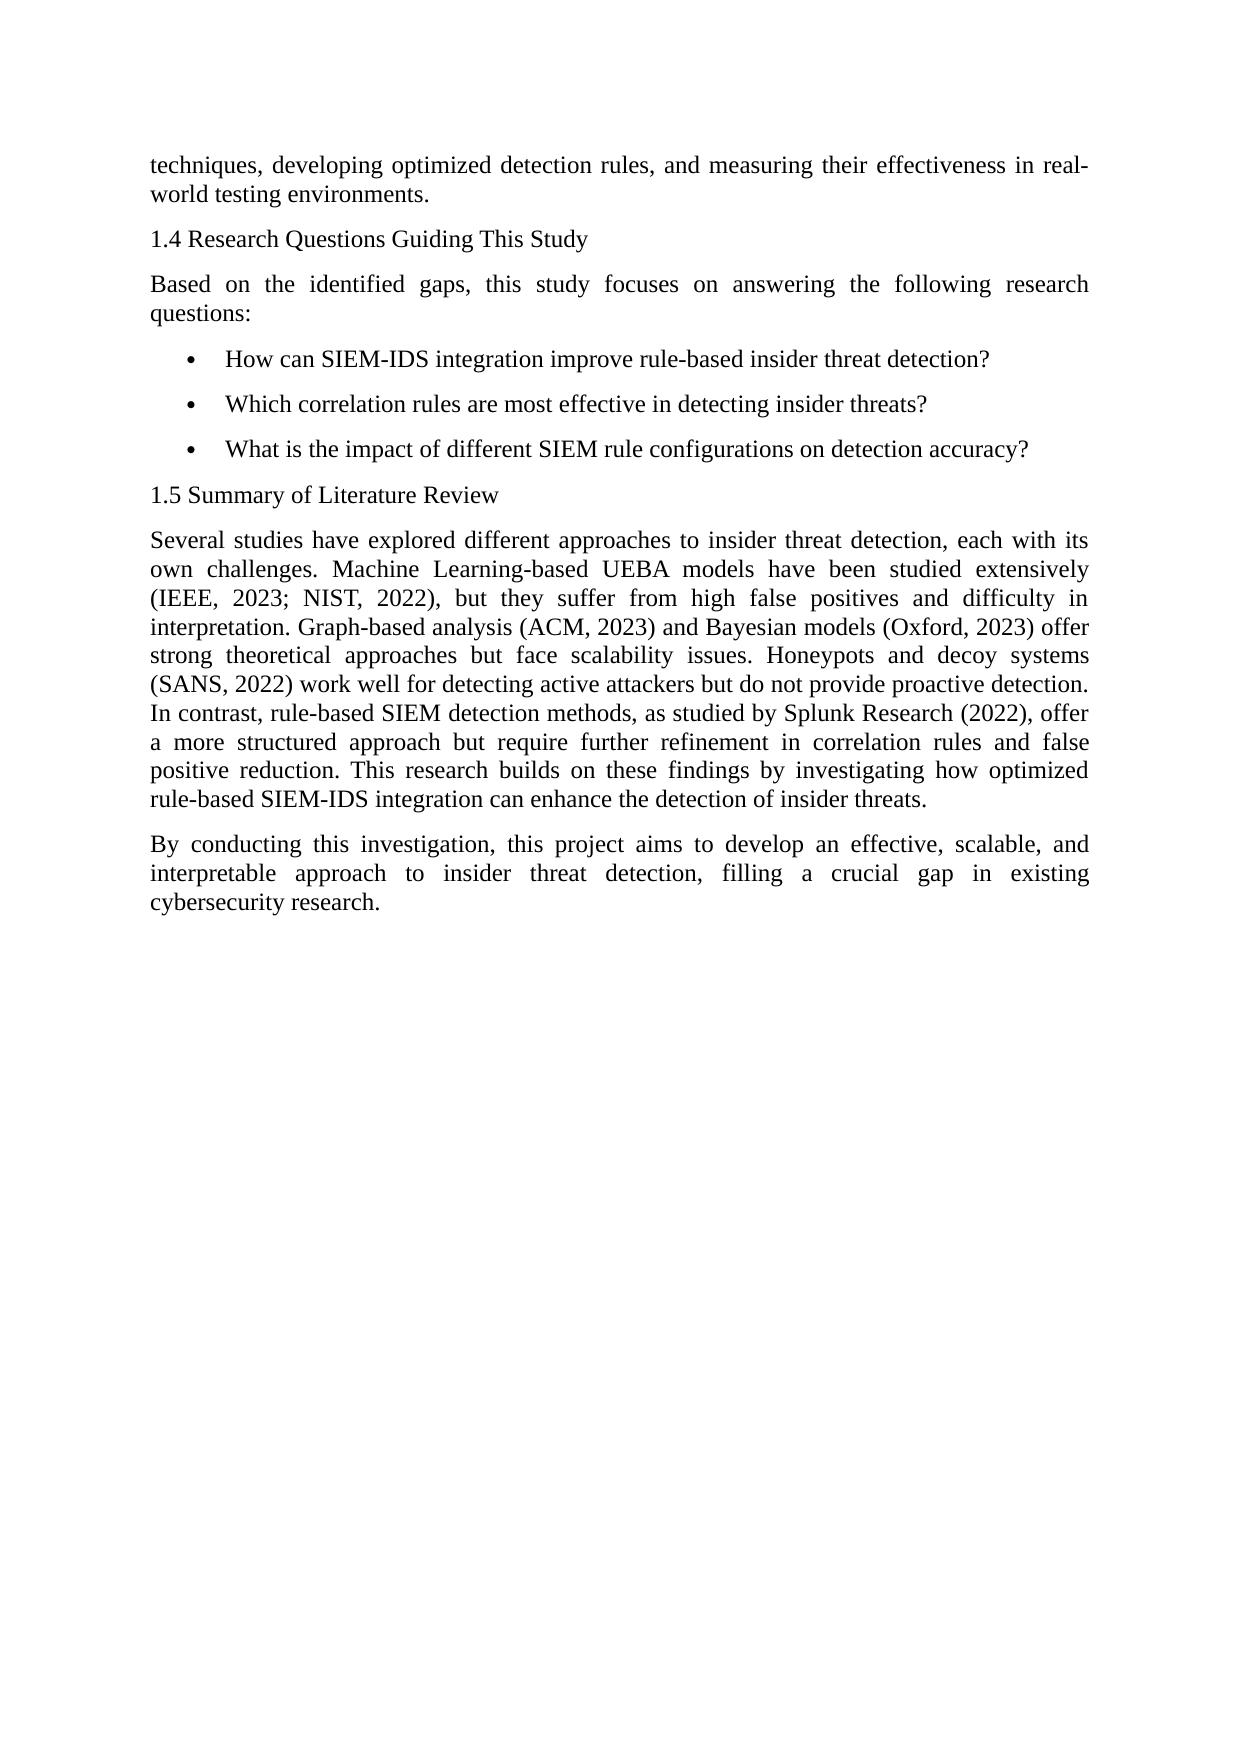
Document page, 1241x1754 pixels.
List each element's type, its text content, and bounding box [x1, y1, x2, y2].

text By conducting this investigation, this project aims to develop an effective, scalable, and interpretable approach to insider threat detection, filling a crucial gap in existing cybersecurity research. [150, 829, 1090, 916]
list What is the impact of different SIEM rule configurations on detection accuracy? [187, 434, 1090, 463]
text Several studies have explored different approaches to insider threat detection, each with its own challenges. Machine Learning-based UEBA models have been studied extensively (IEEE, 2023; NIST, 2022), but they suffer from high false positives and difficulty in interpretation. Graph-based analysis (ACM, 2023) and Bayesian models (Oxford, 2023) offer strong theoretical approaches but face scalability issues. Honeypots and decoy systems (SANS, 2022) work well for detecting active attackers but do not provide proactive detection. In contrast, rule-based SIEM detection methods, as studied by Splunk Research (2022), offer a more structured approach but require further refinement in correlation rules and false positive reduction. This research builds on these findings by investigating how optimized rule-based SIEM-IDS integration can enhance the detection of insider threats. [150, 525, 1090, 813]
text Based on the identified gaps, this study focuses on answering the following research questions: [150, 269, 1090, 327]
text techniques, developing optimized detection rules, and measuring their effectiveness in real-world testing environments. [150, 150, 1090, 207]
list How can SIEM-IDS integration improve rule-based insider threat detection? [187, 344, 1090, 372]
text 1.4 Research Questions Guiding This Study [150, 224, 1090, 253]
text 1.5 Summary of Literature Review [150, 480, 1090, 509]
list Which correlation rules are most effective in detecting insider threats? [187, 389, 1090, 418]
